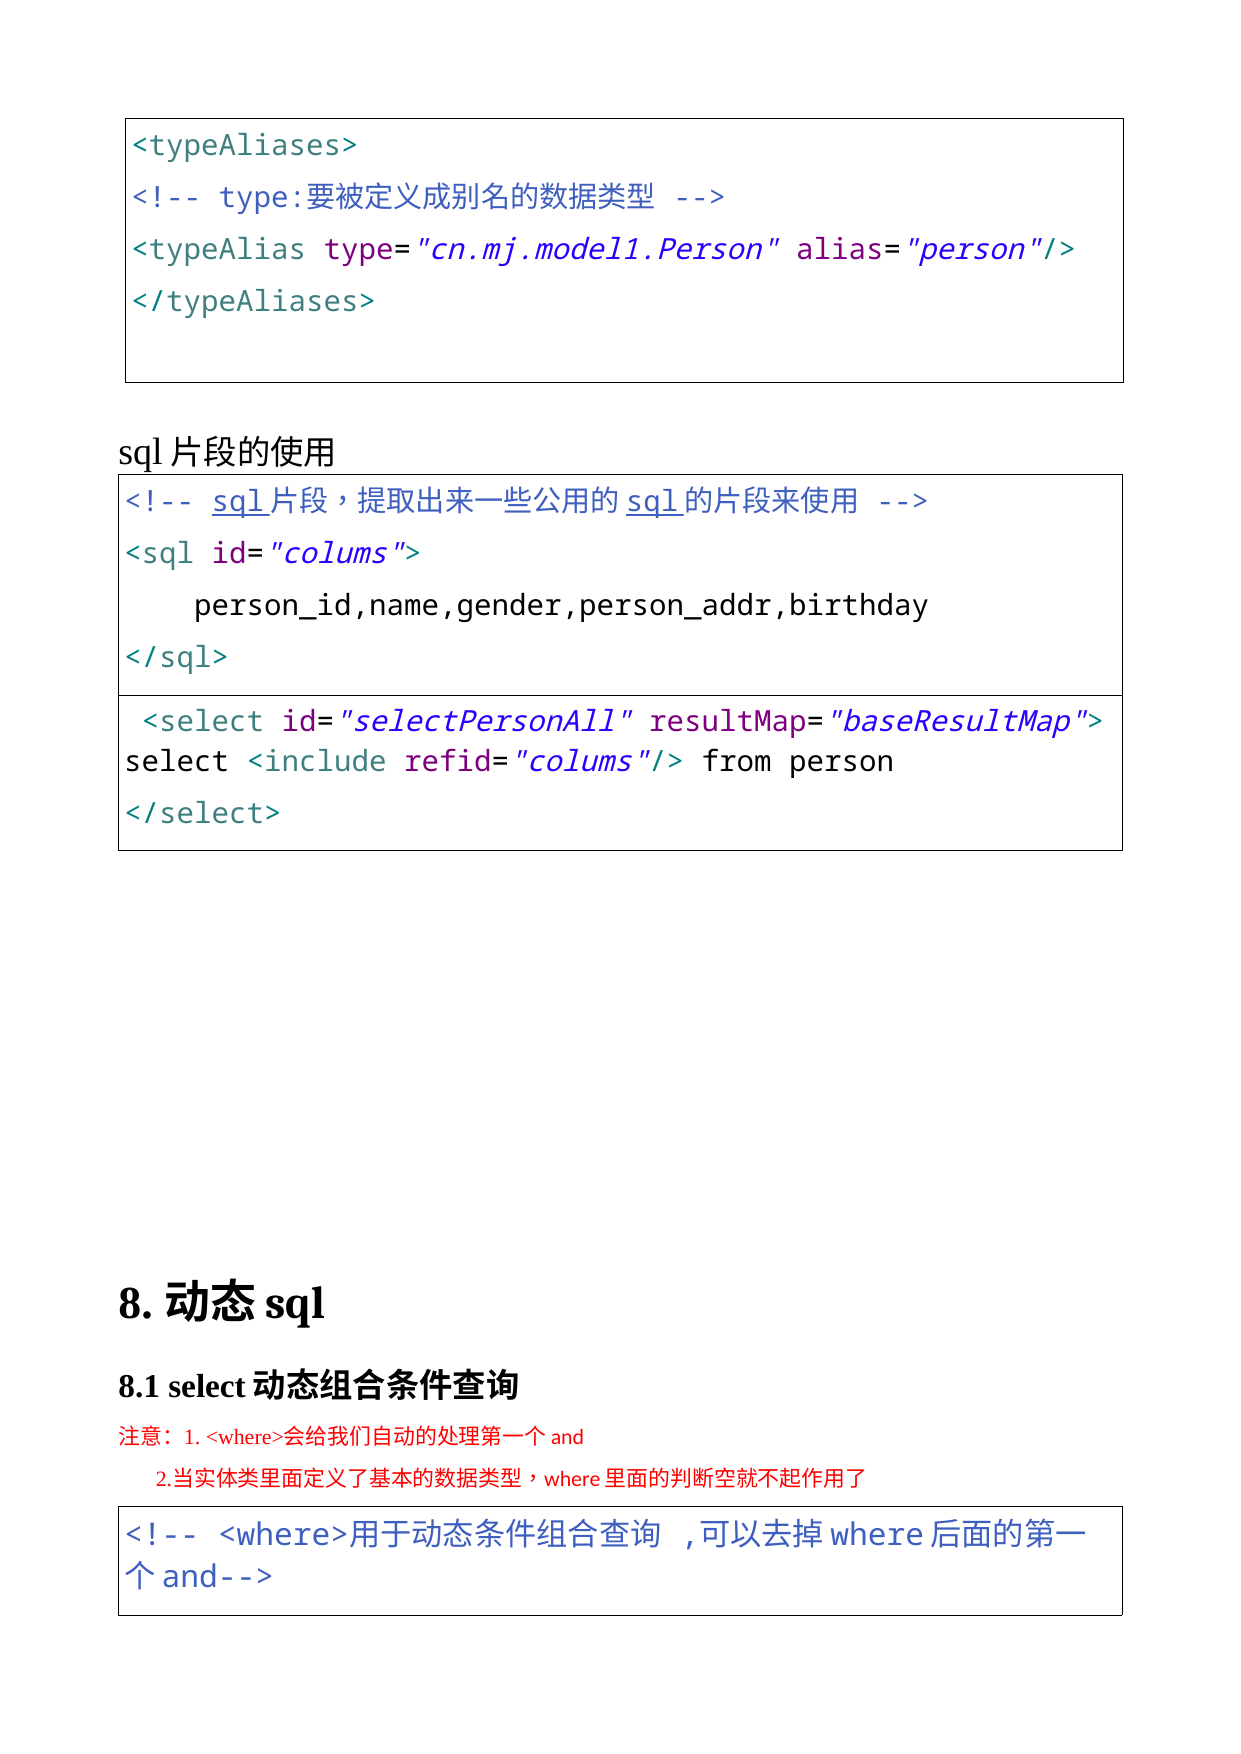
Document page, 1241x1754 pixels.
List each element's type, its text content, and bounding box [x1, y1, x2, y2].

table_header <typeAliases> <!-- type:要被定义成别名的数据类型 --> <typeAlias type="cn.mj.model1.Person" alias="person"/> </typeAliases> [126, 119, 1123, 382]
table_header <select id="selectPersonAll" resultMap="baseResultMap"> select <include refid="colums"/> from person </select> [119, 696, 1122, 850]
table_header <!-- <where>用于动态条件组合查询 ,可以去掉where后面的第一个and--> [119, 1507, 1122, 1615]
text 注意：1. <where>会给我们自动的处理第一个and [118, 1419, 1122, 1451]
text sql片段的使用 [118, 426, 1122, 474]
table_header <!-- sql片段，提取出来一些公用的sql的片段来使用 --> <sql id="colums"> person_id,name,gender,person_addr,birthday </sql> [119, 475, 1122, 694]
subtitle 8.1 select动态组合条件查询 [118, 1358, 1122, 1407]
text 2.当实体类里面定义了基本的数据类型，where里面的判断空就不起作用了 [156, 1463, 1122, 1493]
subtitle 8. 动态sql [118, 1265, 1122, 1331]
